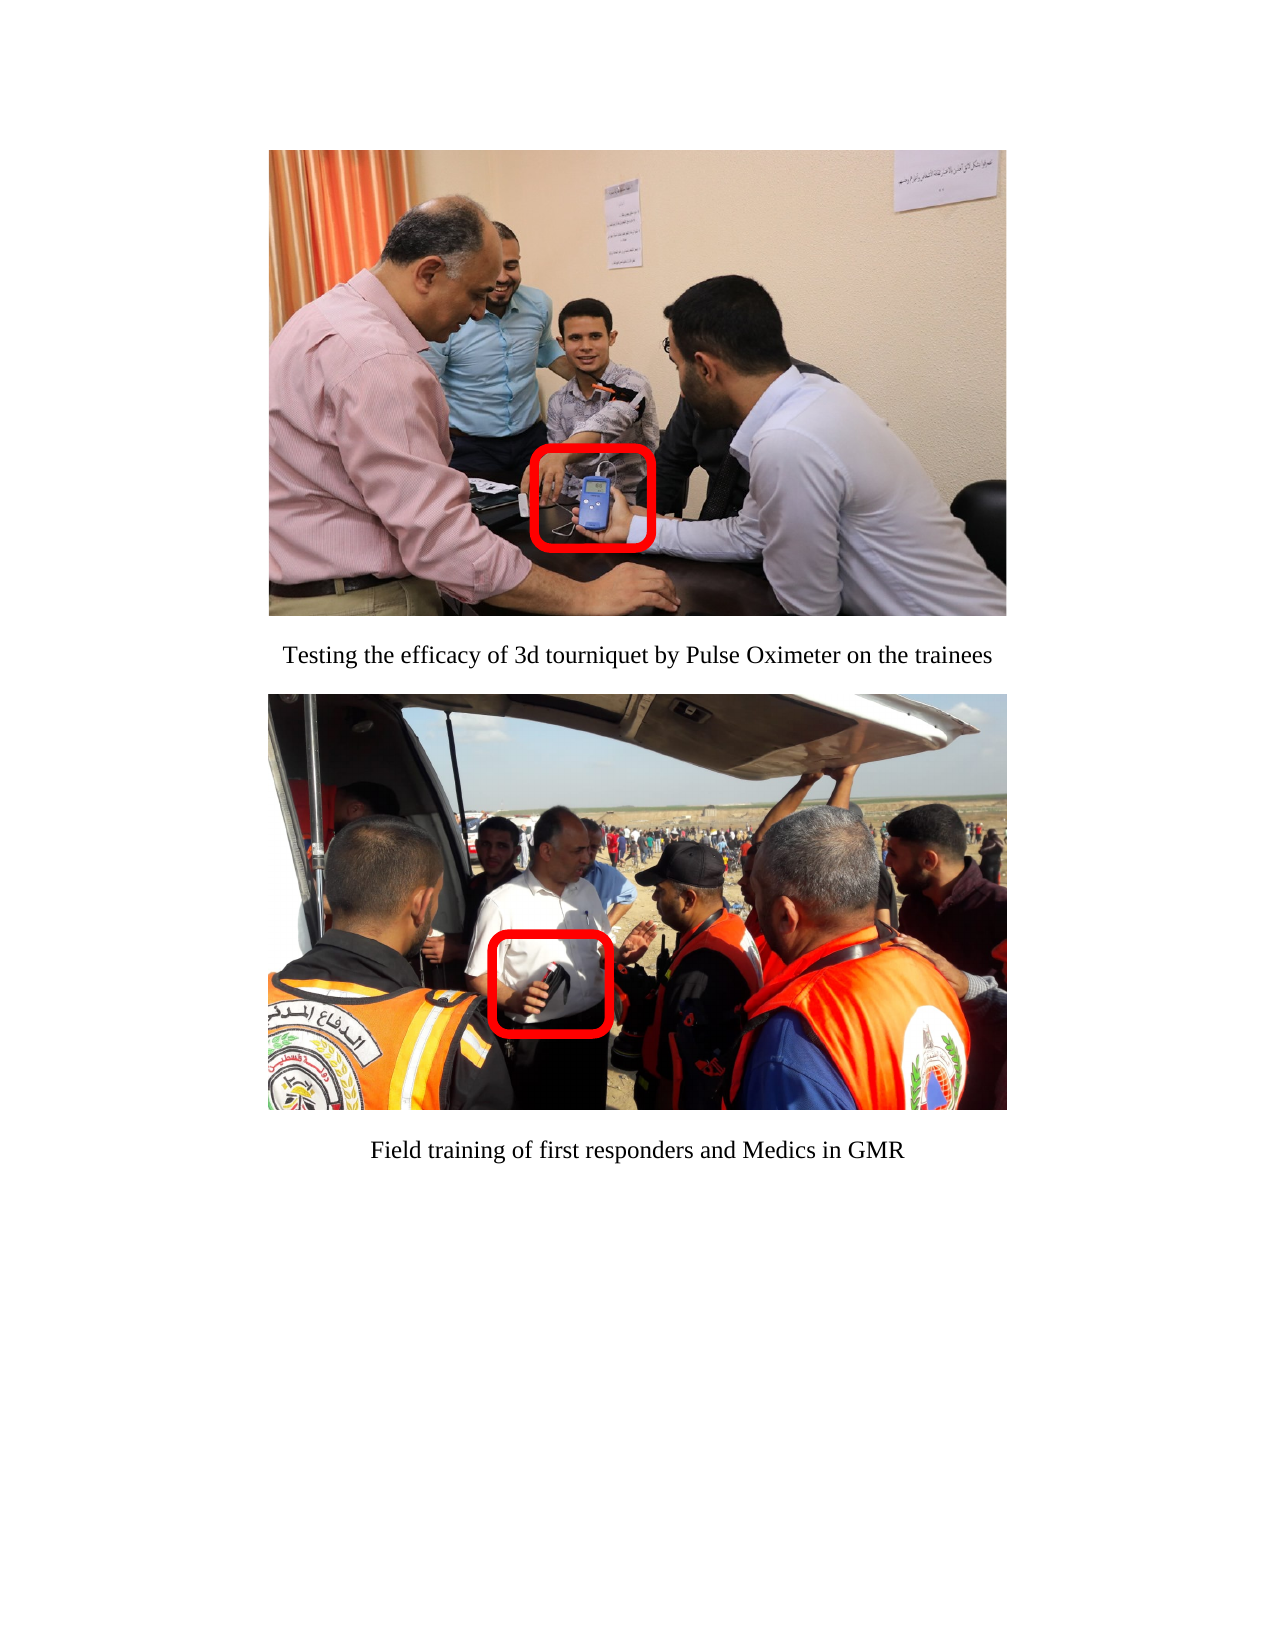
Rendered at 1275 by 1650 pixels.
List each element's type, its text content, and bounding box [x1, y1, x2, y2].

text Testing the efficacy of 3d tourniquet by Pulse Oximeter on the trainees [150, 641, 1125, 669]
picture [268, 694, 1007, 1110]
picture [268, 150, 1007, 616]
text Field training of first responders and Medics in GMR [150, 1135, 1125, 1164]
